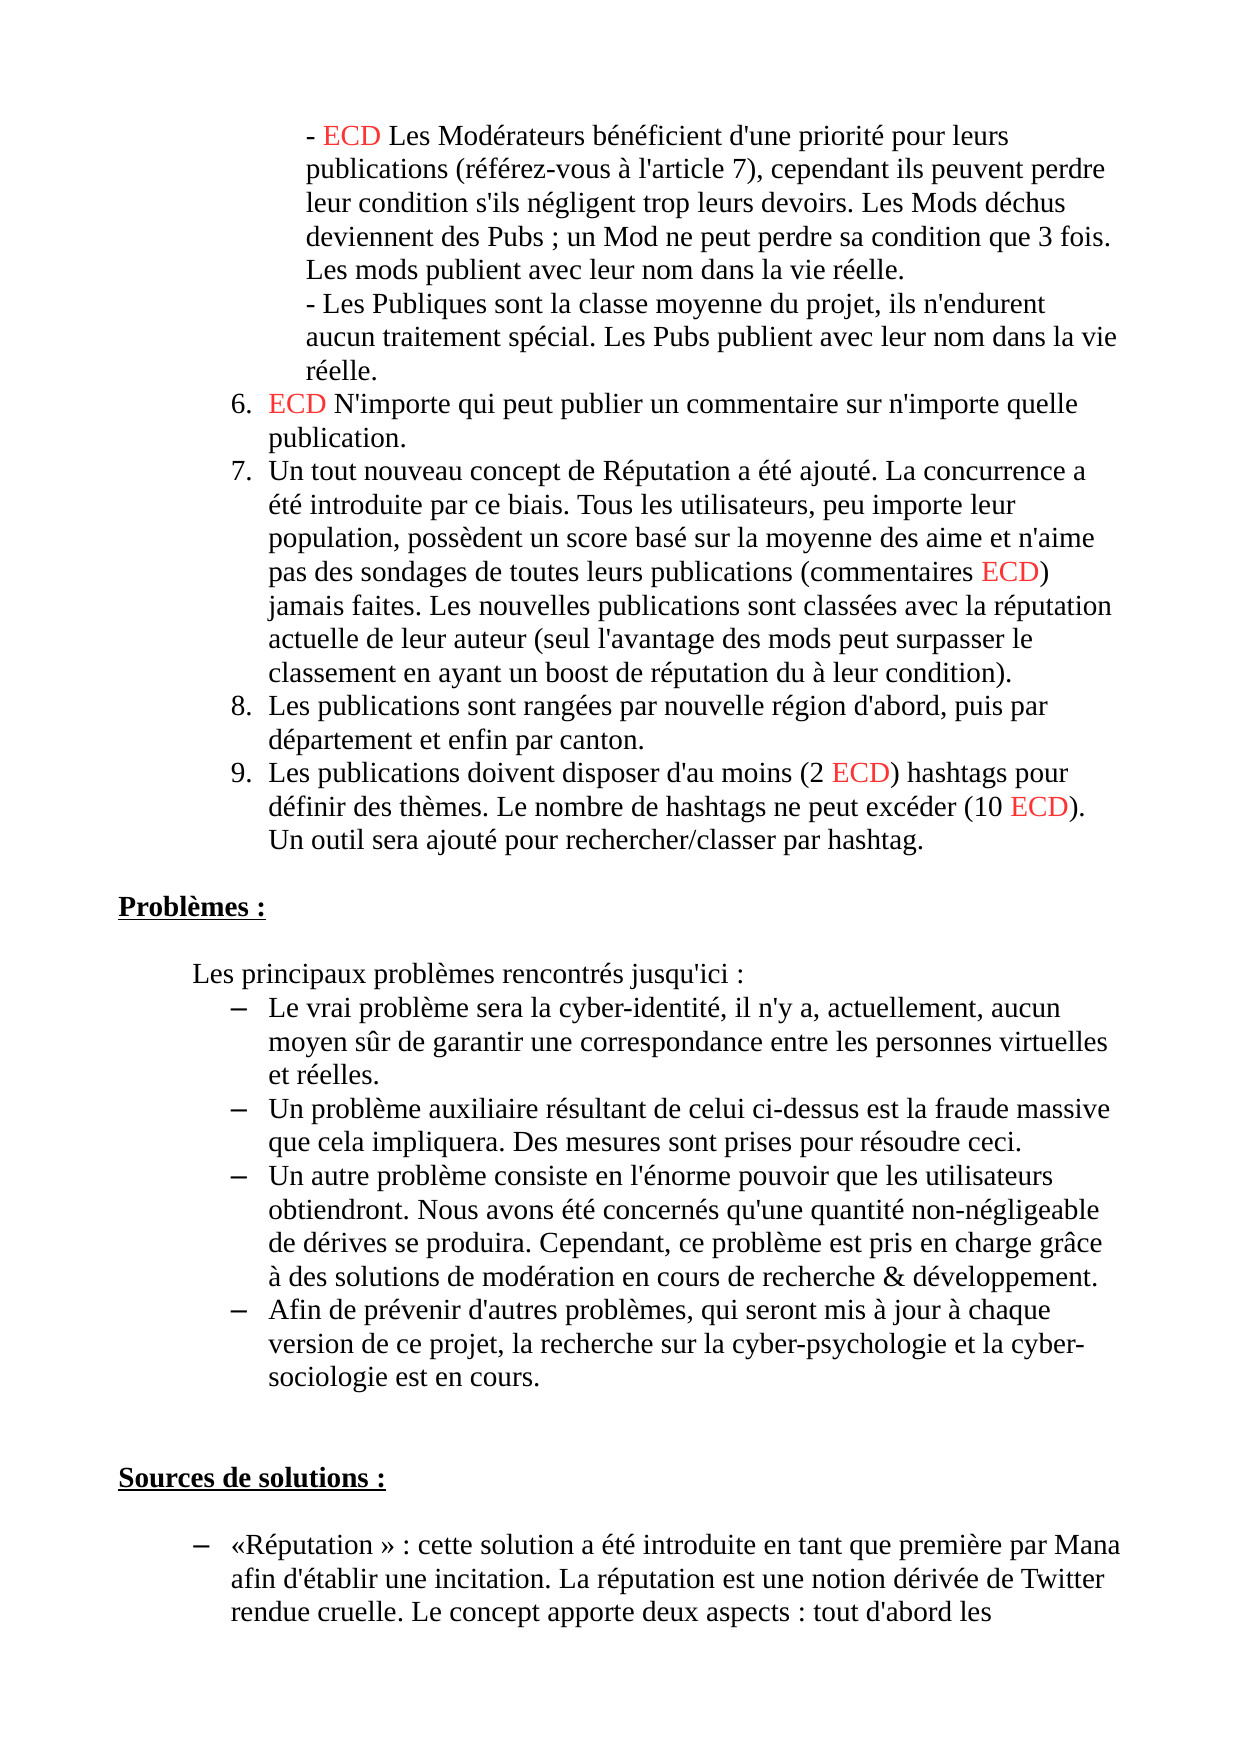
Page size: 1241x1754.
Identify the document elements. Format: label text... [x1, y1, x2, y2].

text Les principaux problèmes rencontrés jusqu'ici : [118, 957, 1122, 990]
list - ECD Les Modérateurs bénéficient d'une priorité pour leurs publications (référez-vous à l'article 7), cependant ils peuvent perdre leur condition s'ils négligent trop leurs devoirs. Les Mods déchus deviennent des Pubs ; un Mod ne peut perdre sa condition que 3 fois. Les mods publient avec leur nom dans la vie réelle. [268, 118, 1122, 286]
list Un autre problème consiste en l'énorme pouvoir que les utilisateurs obtiendront. Nous avons été concernés qu'une quantité non-négligeable de dérives se produira. Cependant, ce problème est pris en charge grâce à des solutions de modération en cours de recherche & développement. [231, 1158, 1122, 1292]
text Sources de solutions : [118, 1460, 1122, 1494]
list «Réputation » : cette solution a été introduite en tant que première par Mana afin d'établir une incitation. La réputation est une notion dérivée de Twitter rendue cruelle. Le concept apporte deux aspects : tout d'abord les [193, 1527, 1122, 1628]
list Afin de prévenir d'autres problèmes, qui seront mis à jour à chaque version de ce projet, la recherche sur la cyber-psychologie et la cyber-sociologie est en cours. [231, 1292, 1122, 1393]
list - Les Publiques sont la classe moyenne du projet, ils n'endurent aucun traitement spécial. Les Pubs publient avec leur nom dans la vie réelle. [268, 286, 1122, 386]
list Un problème auxiliaire résultant de celui ci-dessus est la fraude massive que cela impliquera. Des mesures sont prises pour résoudre ceci. [231, 1091, 1122, 1158]
list Les publications sont rangées par nouvelle région d'abord, puis par département et enfin par canton. [231, 688, 1122, 755]
list Un tout nouveau concept de Réputation a été ajouté. La concurrence a été introduite par ce biais. Tous les utilisateurs, peu importe leur population, possèdent un score basé sur la moyenne des aime et n'aime pas des sondages de toutes leurs publications (commentaires ECD) jamais faites. Les nouvelles publications sont classées avec la réputation actuelle de leur auteur (seul l'avantage des mods peut surpasser le classement en ayant un boost de réputation du à leur condition). [231, 453, 1122, 688]
list Le vrai problème sera la cyber-identité, il n'y a, actuellement, aucun moyen sûr de garantir une correspondance entre les personnes virtuelles et réelles. [231, 990, 1122, 1091]
list Les publications doivent disposer d'au moins (2 ECD) hashtags pour définir des thèmes. Le nombre de hashtags ne peut excéder (10 ECD). Un outil sera ajouté pour rechercher/classer par hashtag. [231, 755, 1122, 856]
text Problèmes : [118, 889, 1122, 923]
list ECD N'importe qui peut publier un commentaire sur n'importe quelle publication. [231, 386, 1122, 453]
